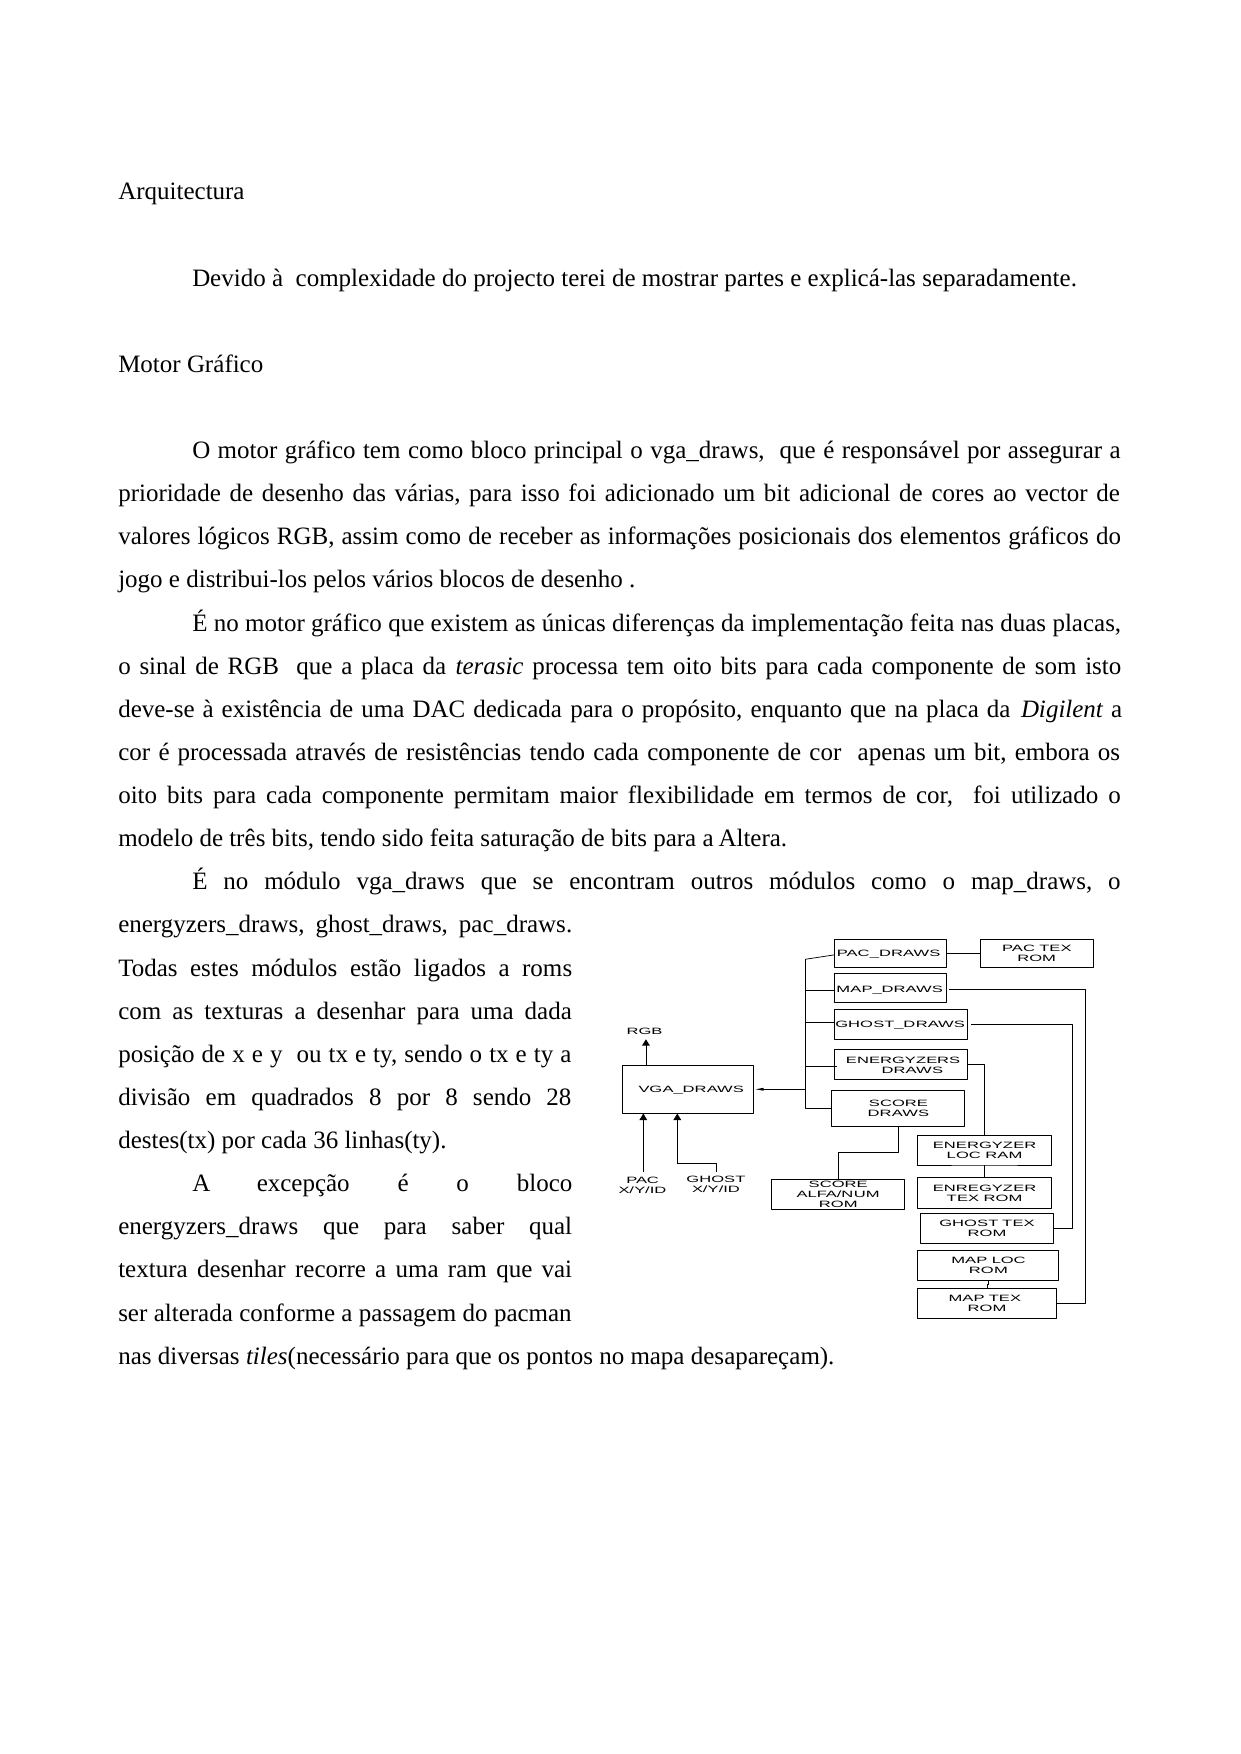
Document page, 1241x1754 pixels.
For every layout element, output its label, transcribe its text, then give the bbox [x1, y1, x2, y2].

text É no módulo vga_draws que se encontram outros módulos como o map_draws, o energyzers_draws, ghost_draws, pac_draws. Todas estes módulos estão ligados a roms com as texturas a desenhar para uma dada posição de x e y ou tx e ty, sendo o tx e ty a divisão em quadrados 8 por 8 sendo 28 destes(tx) por cada 36 linhas(ty). [118, 866, 1122, 1154]
text A excepção é o bloco energyzers_draws que para saber qual textura desenhar recorre a uma ram que vai ser alterada conforme a passagem do pacman nas diversas tiles(necessário para que os pontos no mapa desapareçam). [118, 1168, 1122, 1369]
text É no motor gráfico que existem as únicas diferenças da implementação feita nas duas placas, o sinal de RGB que a placa da terasic processa tem oito bits para cada componente de som isto deve-se à existência de uma DAC dedicada para o propósito, enquanto que na placa da Digilent a cor é processada através de resistências tendo cada componente de cor apenas um bit, embora os oito bits para cada componente permitam maior flexibilidade em termos de cor, foi utilizado o modelo de três bits, tendo sido feita saturação de bits para a Altera. [118, 608, 1122, 852]
text Arquitectura [118, 176, 1122, 205]
text Devido à complexidade do projecto terei de mostrar partes e explicá-las separadamente. [118, 263, 1122, 291]
text O motor gráfico tem como bloco principal o vga_draws, que é responsável por assegurar a prioridade de desenho das várias, para isso foi adicionado um bit adicional de cores ao vector de valores lógicos RGB, assim como de receber as informações posicionais dos elementos gráficos do jogo e distribui-los pelos vários blocos de desenho . [118, 435, 1122, 593]
text Motor Gráfico [118, 349, 1122, 378]
